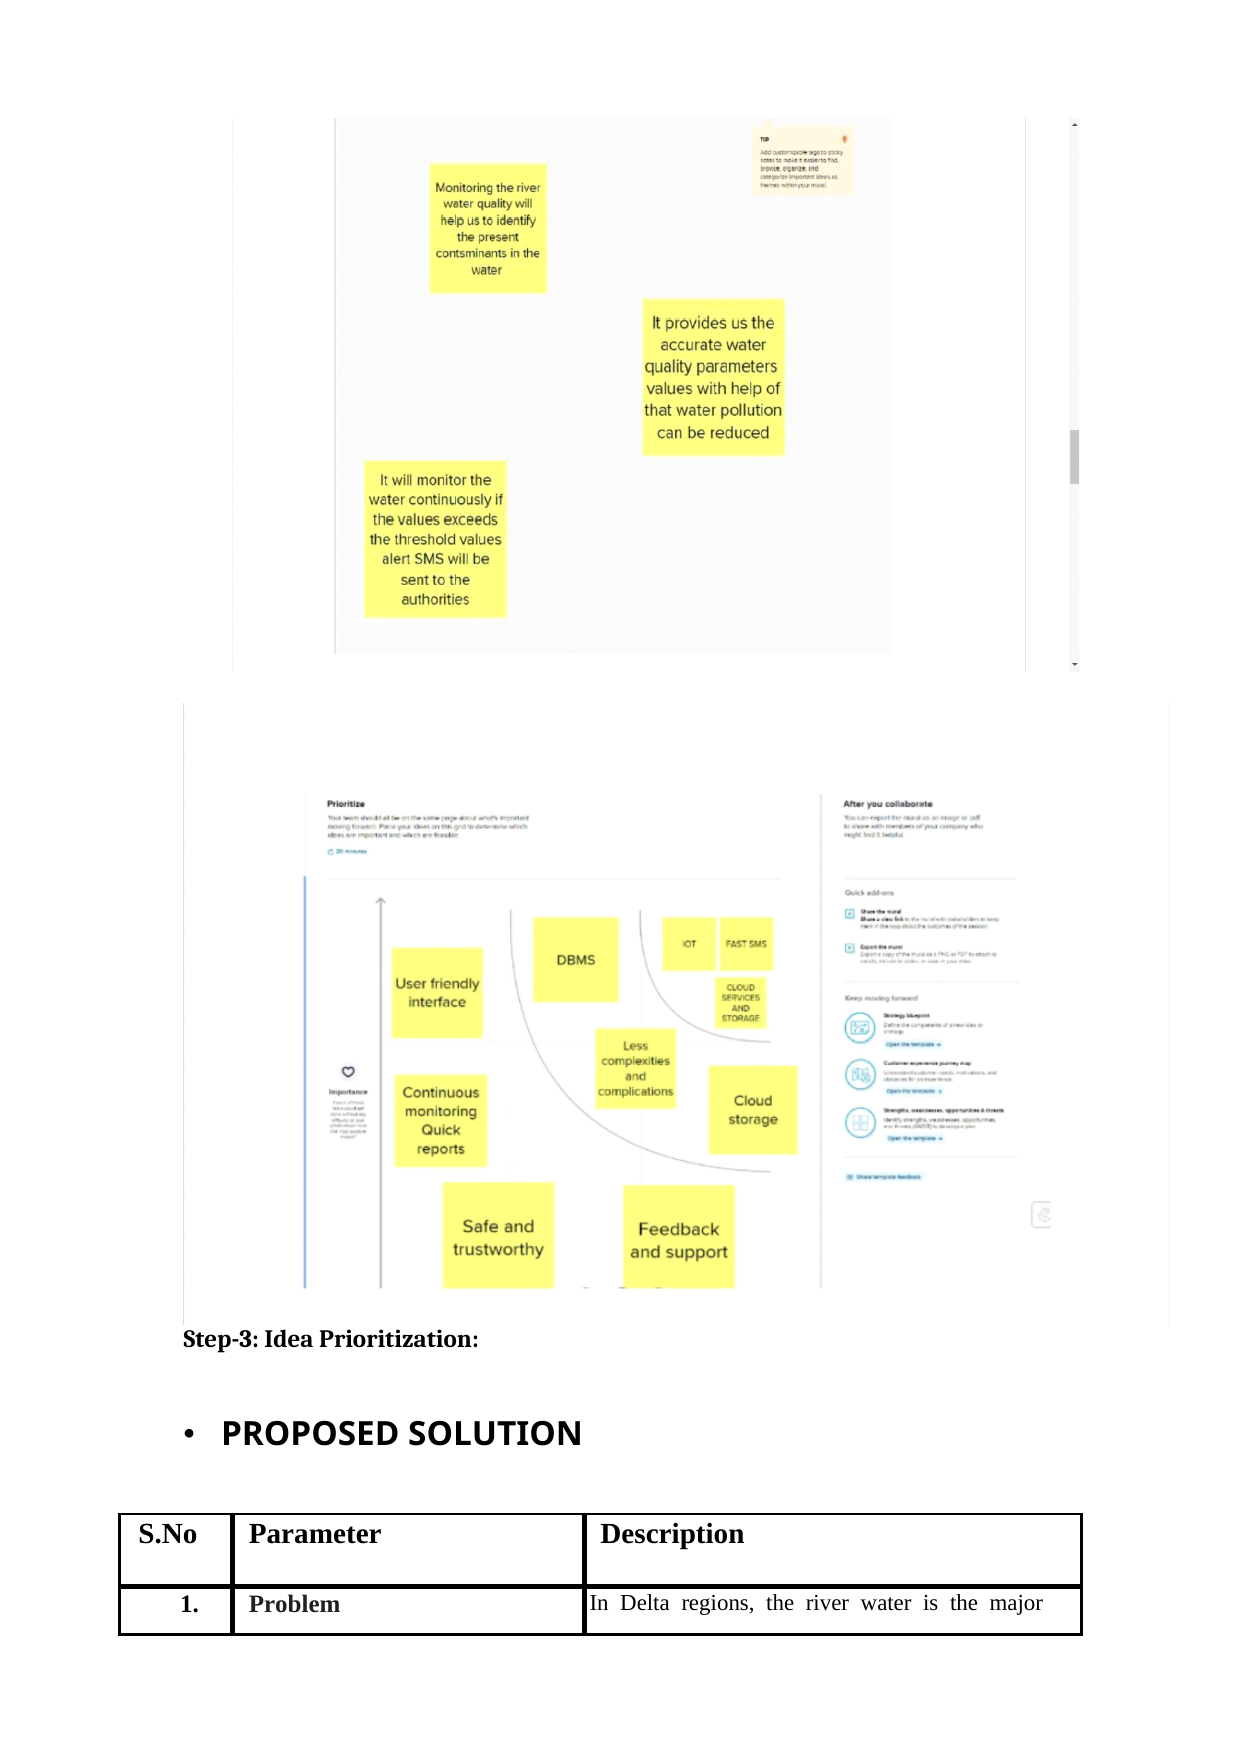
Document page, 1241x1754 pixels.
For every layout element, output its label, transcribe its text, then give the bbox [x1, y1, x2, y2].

table_cell Problem [235, 1589, 582, 1633]
table_header Parameter [235, 1515, 582, 1584]
text Step-3: Idea Prioritization: [183, 1325, 1122, 1354]
list PROPOSED SOLUTION [183, 1410, 1122, 1455]
table_cell In Delta regions, the river water is the major [587, 1589, 1080, 1633]
table_cell 1. [121, 1589, 230, 1633]
table_header S.No [121, 1515, 230, 1584]
table_header Description [587, 1515, 1080, 1584]
